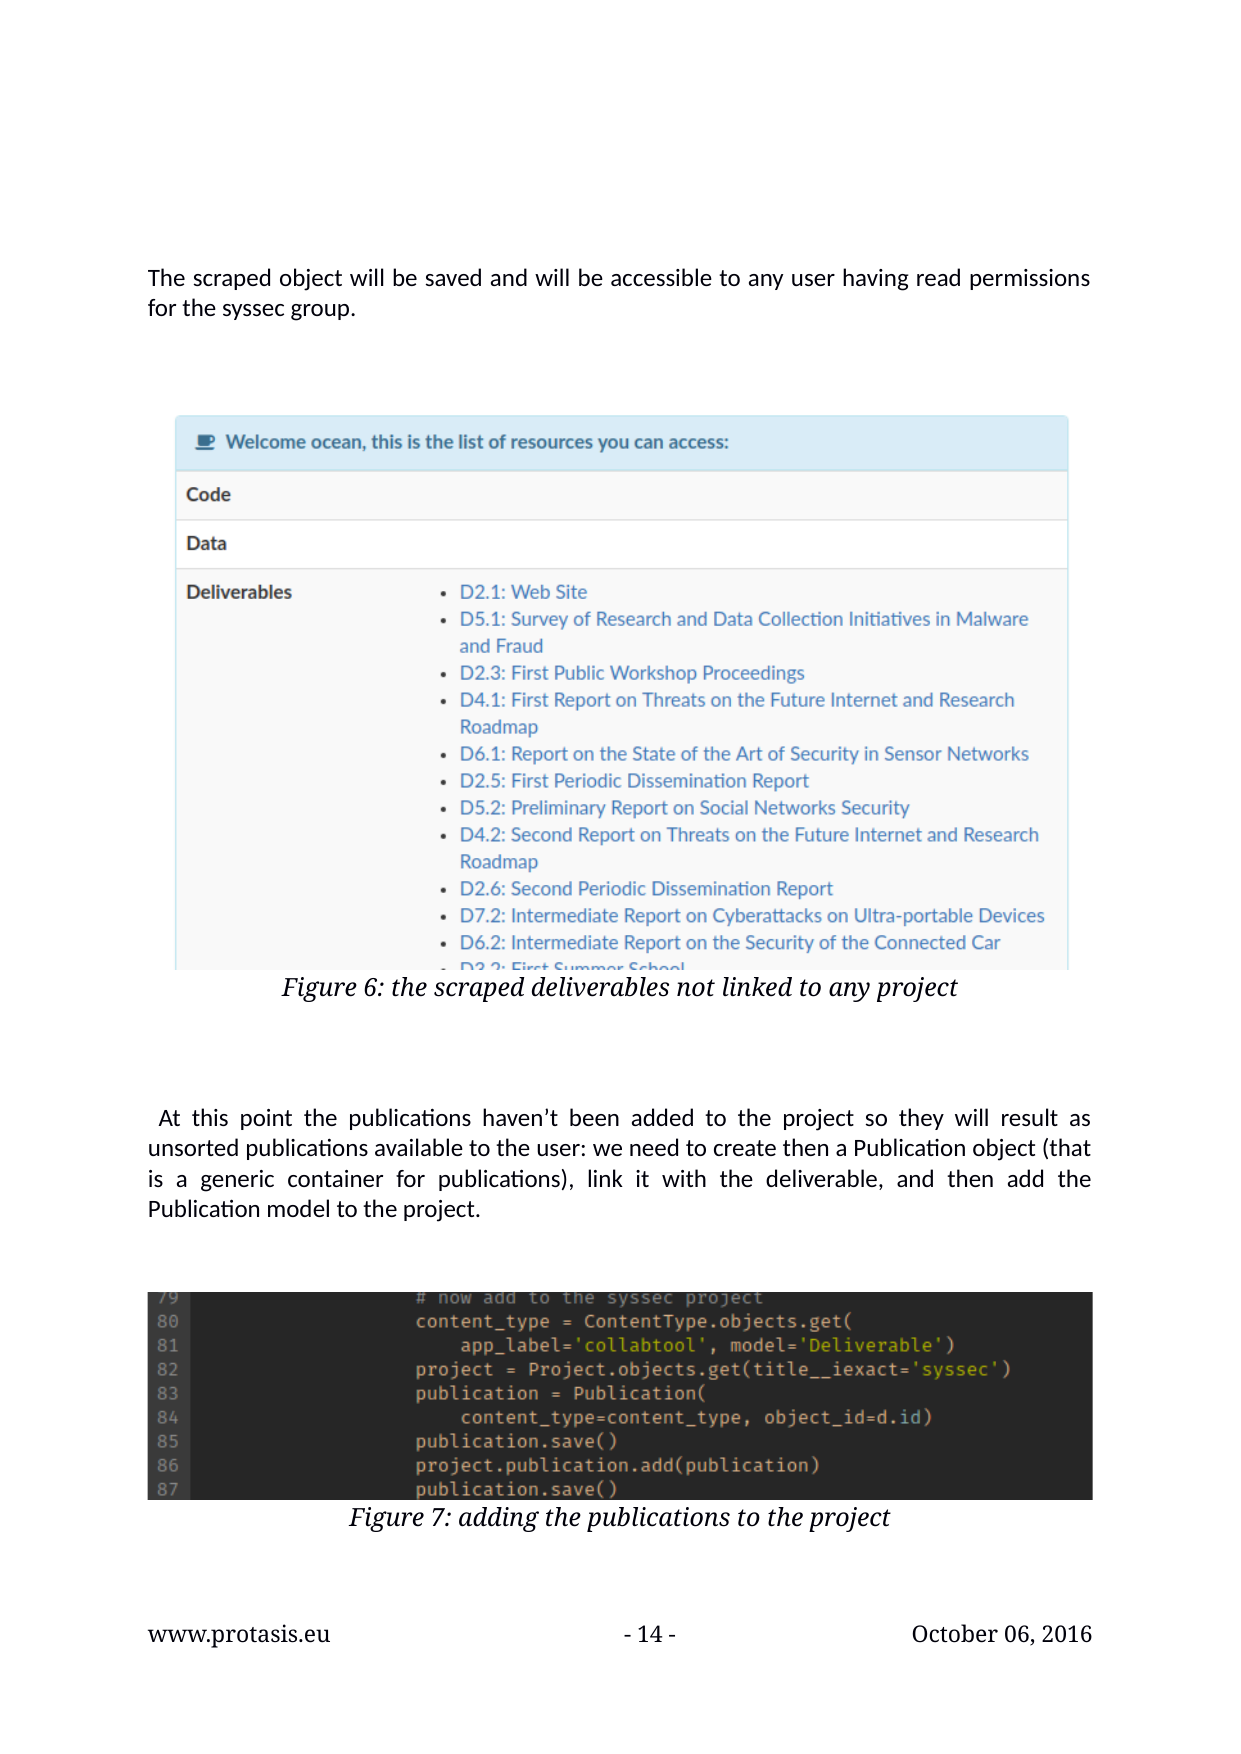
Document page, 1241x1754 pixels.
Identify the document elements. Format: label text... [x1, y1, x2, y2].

picture [147, 1292, 1093, 1500]
text Figure 9: adding the publications to the project [148, 1500, 1092, 1534]
text Figure 8: the scraped deliverables not linked to any project [148, 970, 1092, 1003]
text At this point the publications haven’t been added to the project so they will result as unsorted publications available to the user: we need to create then a Publication object (that is a generic container for publications), link it with the deliverable, and then add the Publication model to the project. [148, 1102, 1092, 1224]
text The scraped object will be saved and will be accessible to any user having read permissions for the syssec group. [148, 262, 1092, 323]
picture [147, 391, 1093, 970]
